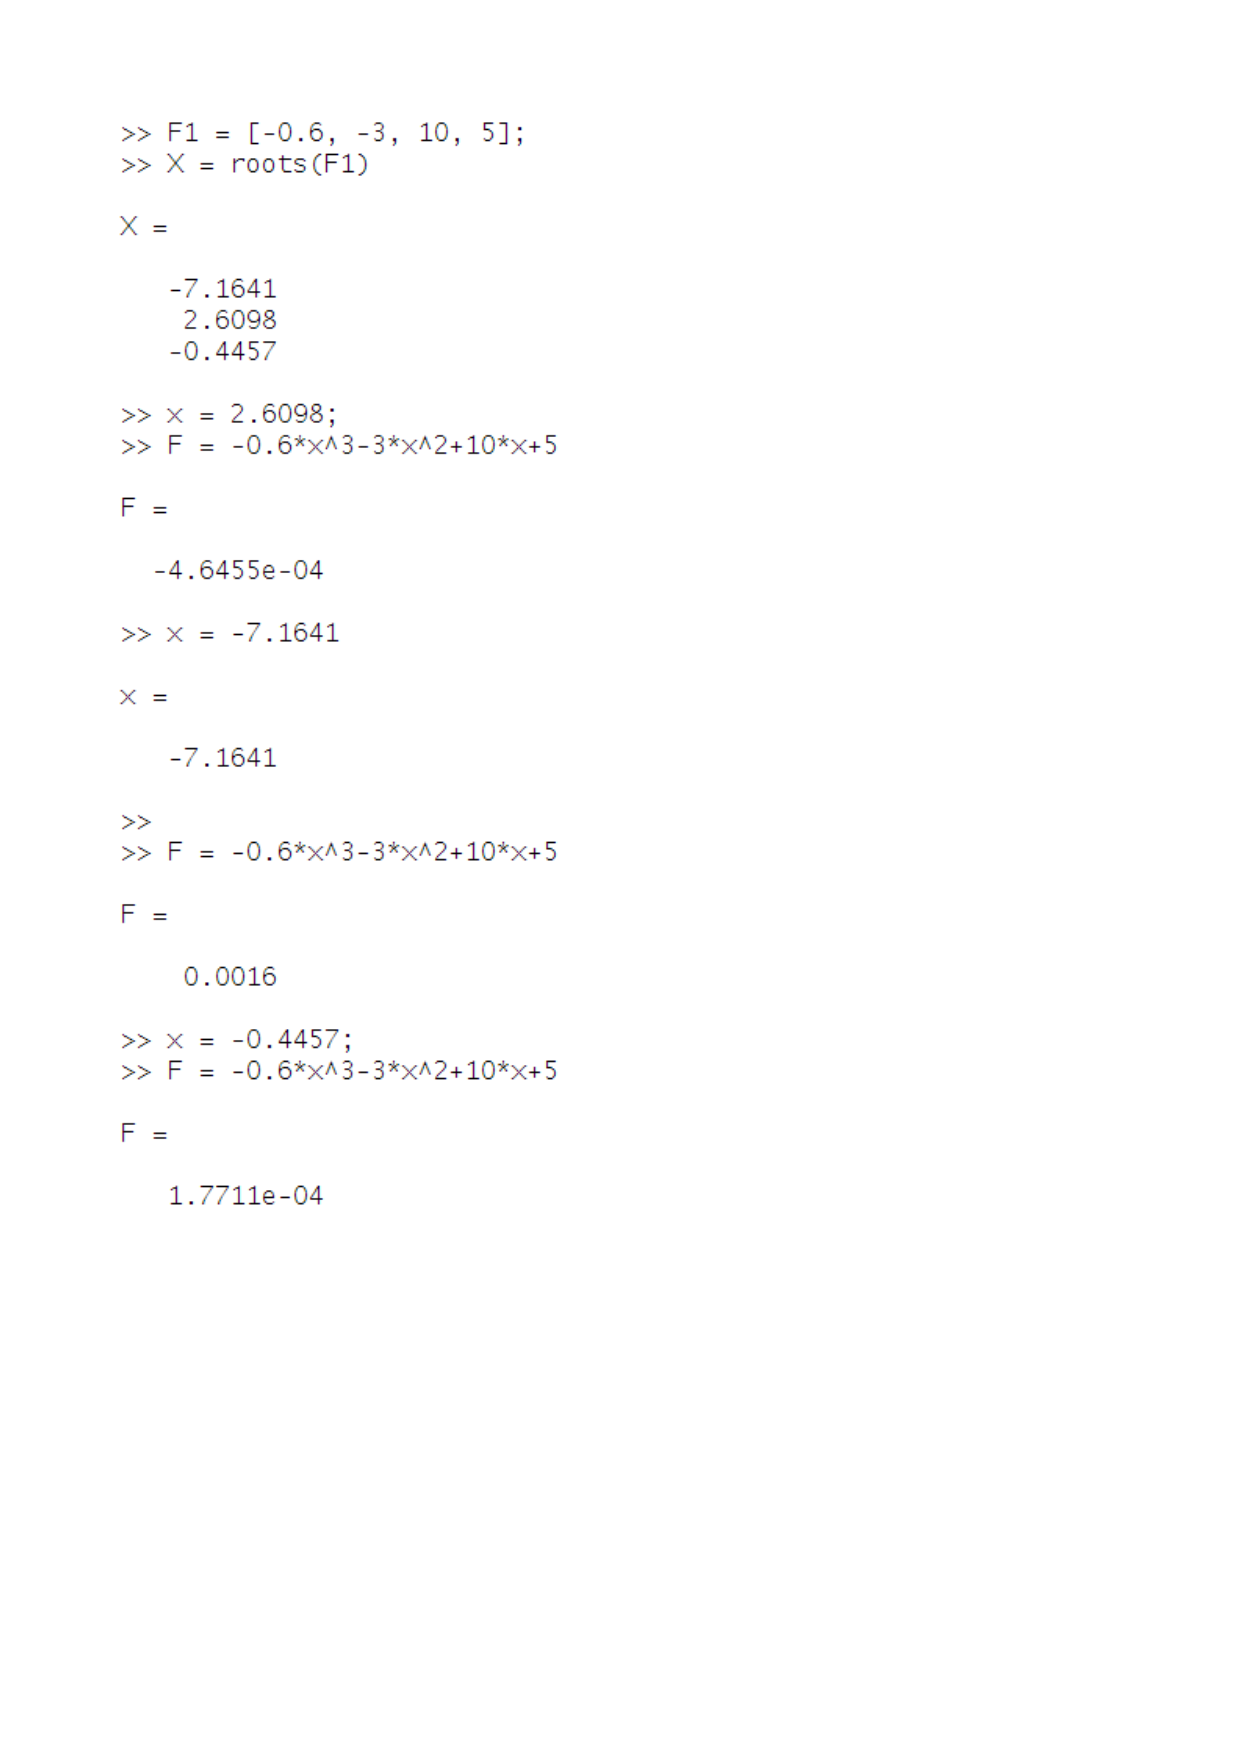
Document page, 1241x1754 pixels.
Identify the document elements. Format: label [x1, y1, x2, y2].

picture [118, 118, 739, 1236]
